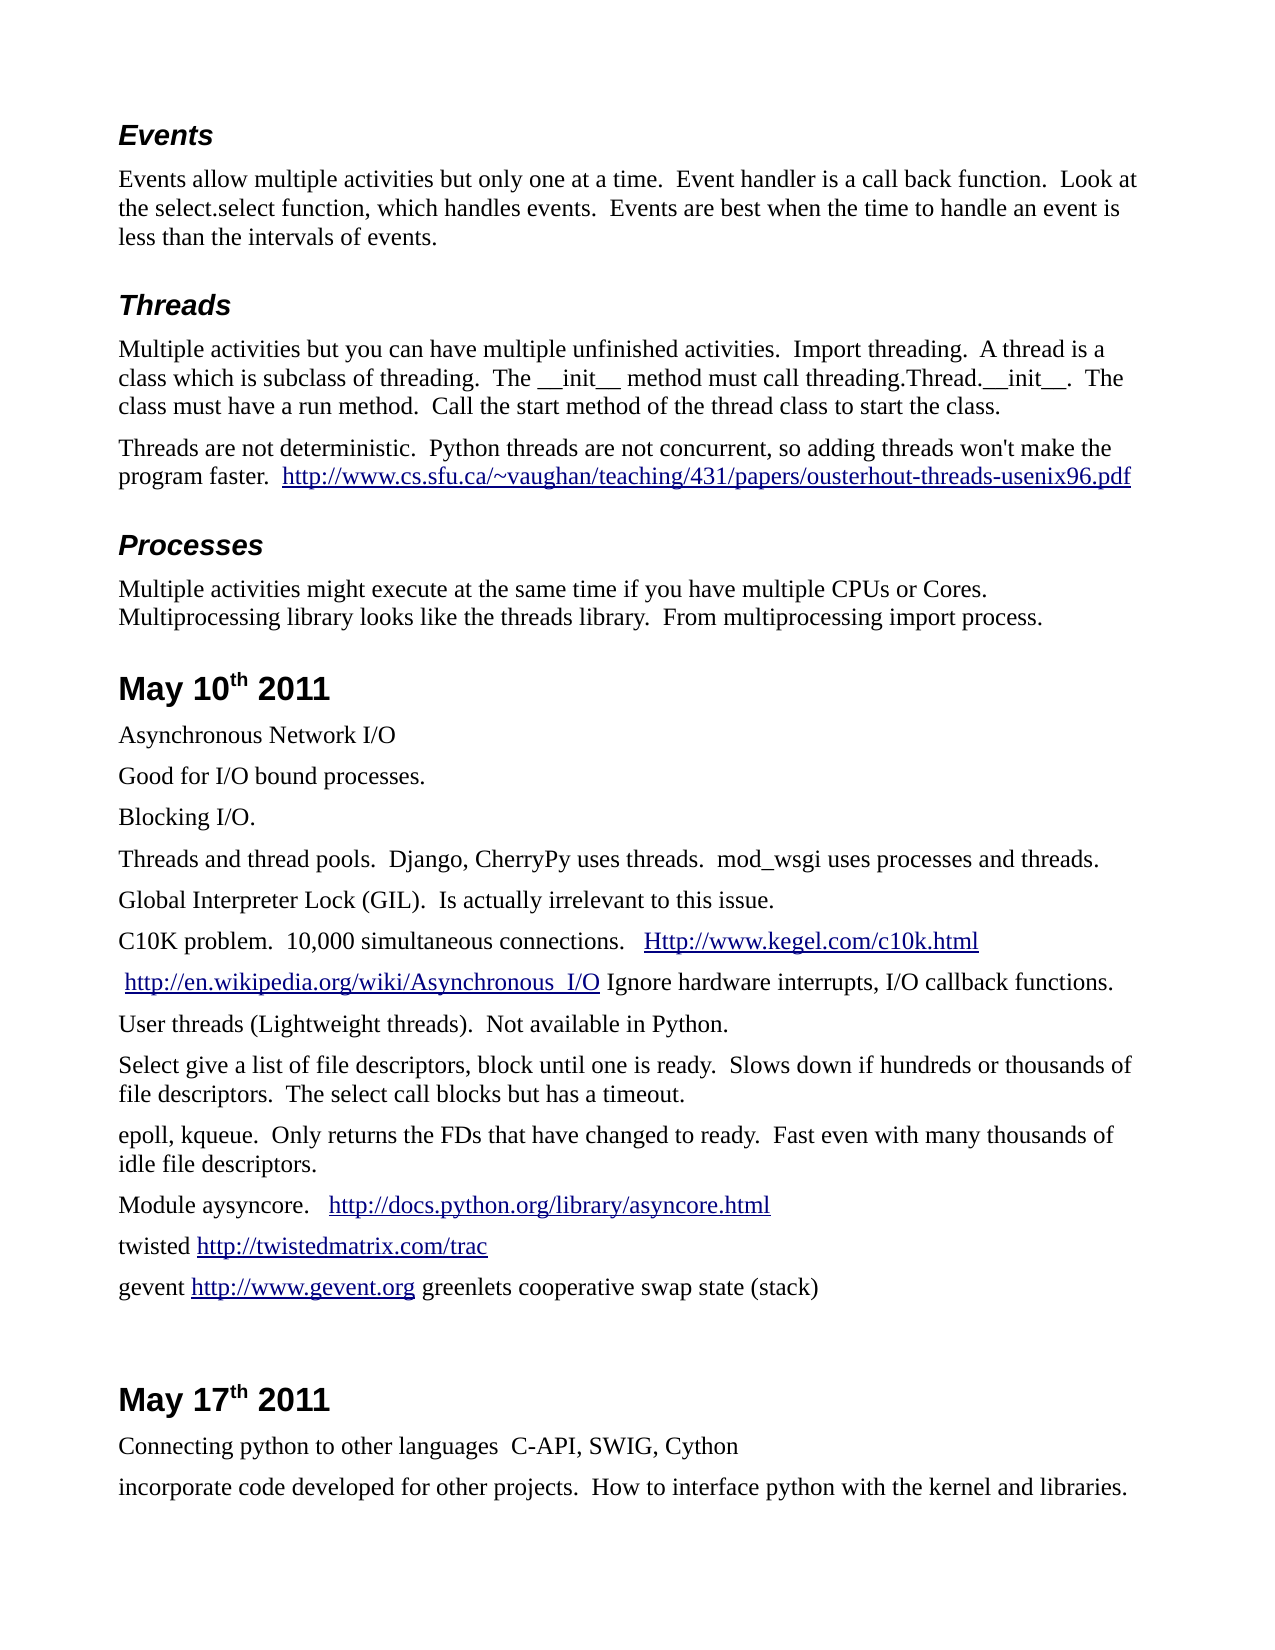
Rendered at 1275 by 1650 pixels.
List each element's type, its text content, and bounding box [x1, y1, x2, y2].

text Blocking I/O. [118, 802, 1157, 831]
text User threads (Lightweight threads). Not available in Python. [118, 1009, 1157, 1037]
text gevent http://www.gevent.org greenlets cooperative swap state (stack) [118, 1272, 1157, 1301]
text Global Interpreter Lock (GIL). Is actually irrelevant to this issue. [118, 885, 1157, 914]
text Select give a list of file descriptors, block until one is ready. Slows down if hundreds or thousands of file descriptors. The select call blocks but has a timeout. [118, 1050, 1157, 1107]
subtitle Threads [118, 288, 1157, 321]
text Multiple activities might execute at the same time if you have multiple CPUs or Cores. Multiprocessing library looks like the threads library. From multiprocessing import process. [118, 574, 1157, 631]
text incorporate code developed for other projects. How to interface python with the kernel and libraries. [118, 1472, 1157, 1501]
text Good for I/O bound processes. [118, 761, 1157, 790]
text C10K problem. 10,000 simultaneous connections. Http://www.kegel.com/c10k.html [118, 926, 1157, 955]
text Multiple activities but you can have multiple unfinished activities. Import threading. A thread is a class which is subclass of threading. The __init__ method must call threading.Thread.__init__. The class must have a run method. Call the start method of the thread class to start the class. [118, 334, 1157, 420]
subtitle Events [118, 118, 1157, 152]
subtitle May 10th 2011 [118, 669, 1157, 707]
text Module aysyncore. http://docs.python.org/library/asyncore.html [118, 1190, 1157, 1219]
text epoll, kqueue. Only returns the FDs that have changed to ready. Fast even with many thousands of idle file descriptors. [118, 1120, 1157, 1177]
subtitle Processes [118, 528, 1157, 561]
text http://en.wikipedia.org/wiki/Asynchronous_I/O Ignore hardware interrupts, I/O callback functions. [118, 967, 1157, 996]
text Connecting python to other languages C-API, SWIG, Cython [118, 1431, 1157, 1460]
text Threads and thread pools. Django, CherryPy uses threads. mod_wsgi uses processes and threads. [118, 844, 1157, 872]
text Threads are not deterministic. Python threads are not concurrent, so adding threads won't make the program faster. http://www.cs.sfu.ca/~vaughan/teaching/431/papers/ousterhout-threads-usenix96.pdf [118, 433, 1157, 490]
text Asynchronous Network I/O [118, 720, 1157, 749]
text Events allow multiple activities but only one at a time. Event handler is a call back function. Look at the select.select function, which handles events. Events are best when the time to handle an event is less than the intervals of events. [118, 164, 1157, 250]
subtitle May 17th 2011 [118, 1380, 1157, 1418]
text twisted http://twistedmatrix.com/trac [118, 1231, 1157, 1260]
